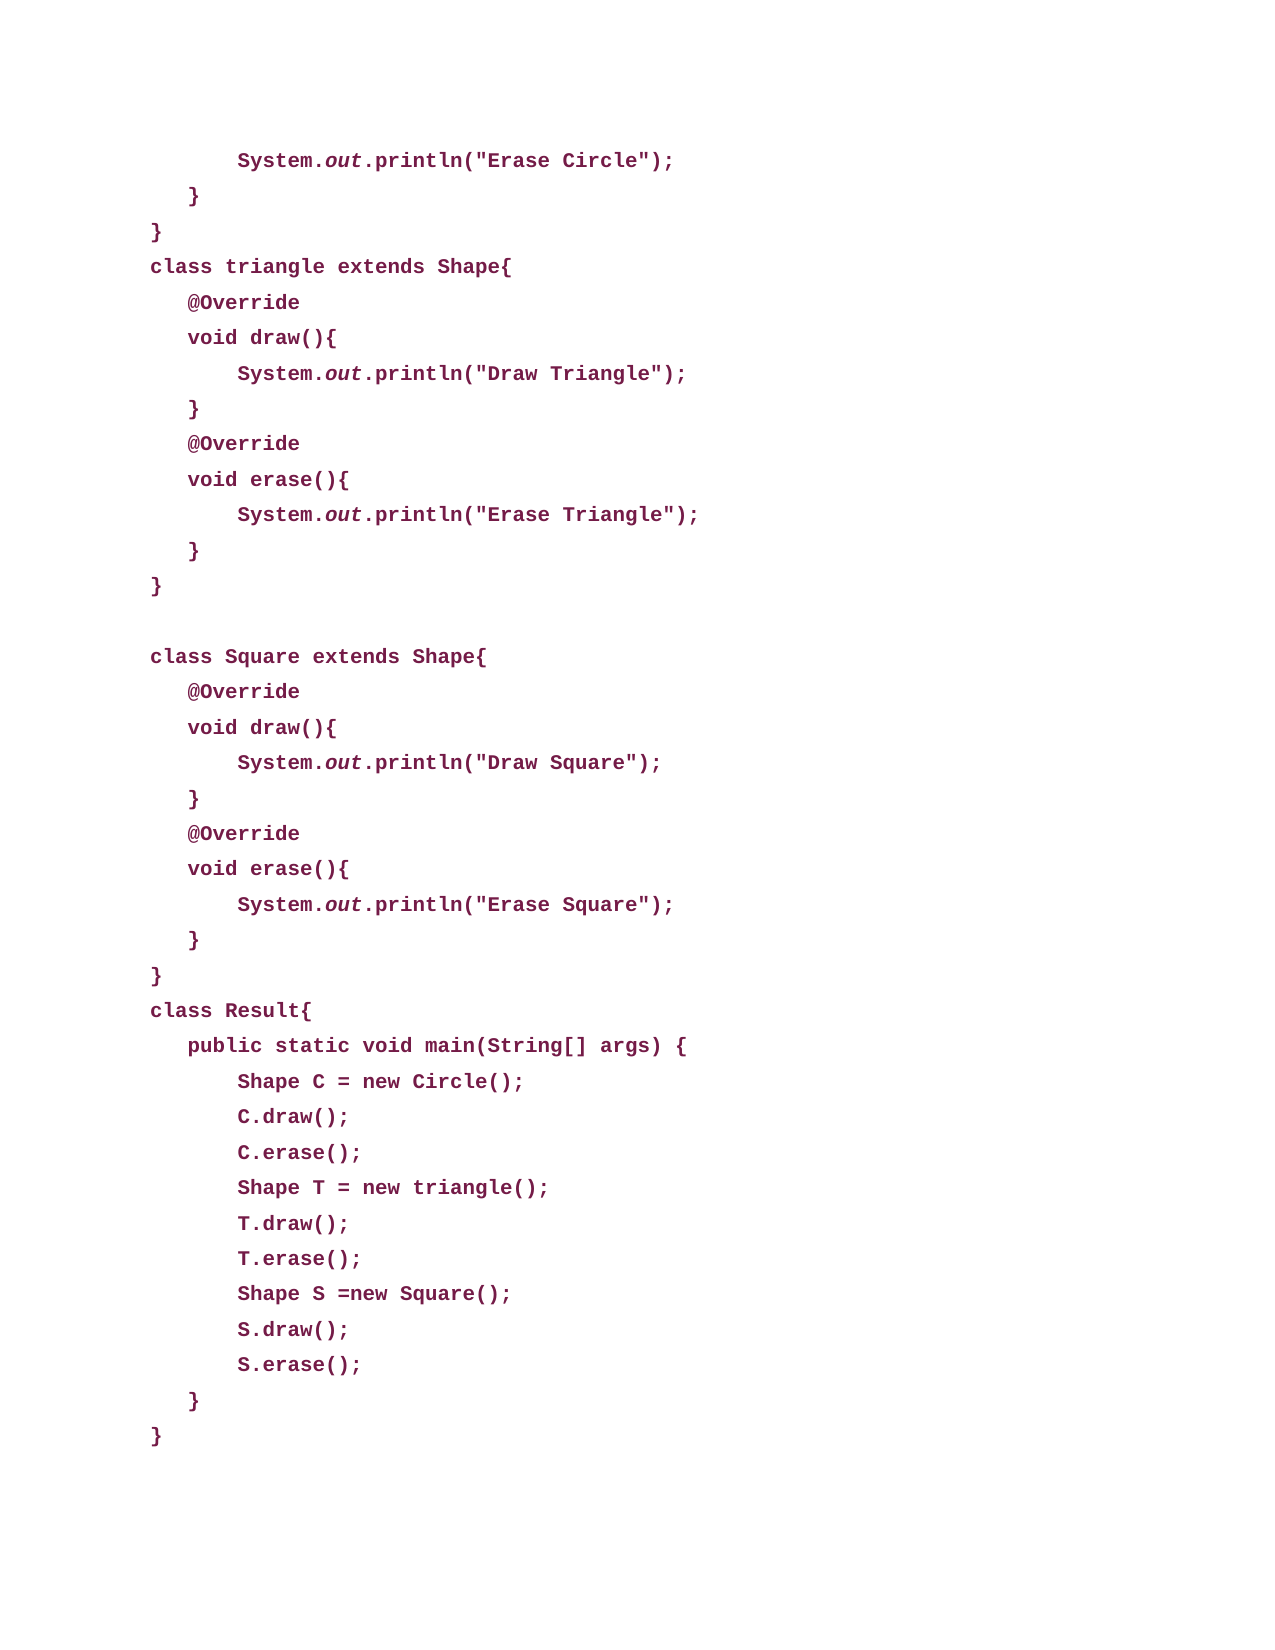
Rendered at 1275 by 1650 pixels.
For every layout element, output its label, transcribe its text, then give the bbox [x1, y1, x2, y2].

text C.draw(); [150, 1106, 1125, 1130]
text T.draw(); [150, 1212, 1125, 1236]
text } [150, 964, 1125, 988]
text Shape S =new Square(); [150, 1283, 1125, 1307]
text S.draw(); [150, 1319, 1125, 1342]
text System.out.println("Draw Square"); [150, 752, 1125, 776]
text void draw(){ [150, 327, 1125, 351]
text @Override [150, 292, 1125, 315]
text Shape T = new triangle(); [150, 1177, 1125, 1201]
text S.erase(); [150, 1354, 1125, 1378]
text } [150, 1389, 1125, 1413]
text void erase(){ [150, 858, 1125, 882]
text T.erase(); [150, 1248, 1125, 1272]
text } [150, 1425, 1125, 1449]
text } [150, 221, 1125, 244]
text System.out.println("Erase Square"); [150, 894, 1125, 917]
text class Square extends Shape{ [150, 646, 1125, 669]
text System.out.println("Erase Triangle"); [150, 504, 1125, 528]
text System.out.println("Erase Circle"); [150, 150, 1125, 174]
text class Result{ [150, 1000, 1125, 1024]
text } [150, 929, 1125, 953]
text Shape C = new Circle(); [150, 1071, 1125, 1094]
text } [150, 539, 1125, 563]
text @Override [150, 433, 1125, 457]
text @Override [150, 681, 1125, 705]
text } [150, 575, 1125, 599]
text C.erase(); [150, 1142, 1125, 1165]
text @Override [150, 823, 1125, 847]
text public static void main(String[] args) { [150, 1035, 1125, 1059]
text } [150, 787, 1125, 811]
text void erase(){ [150, 469, 1125, 492]
text void draw(){ [150, 717, 1125, 740]
text System.out.println("Draw Triangle"); [150, 362, 1125, 386]
text } [150, 185, 1125, 209]
text class triangle extends Shape{ [150, 256, 1125, 280]
text } [150, 398, 1125, 422]
